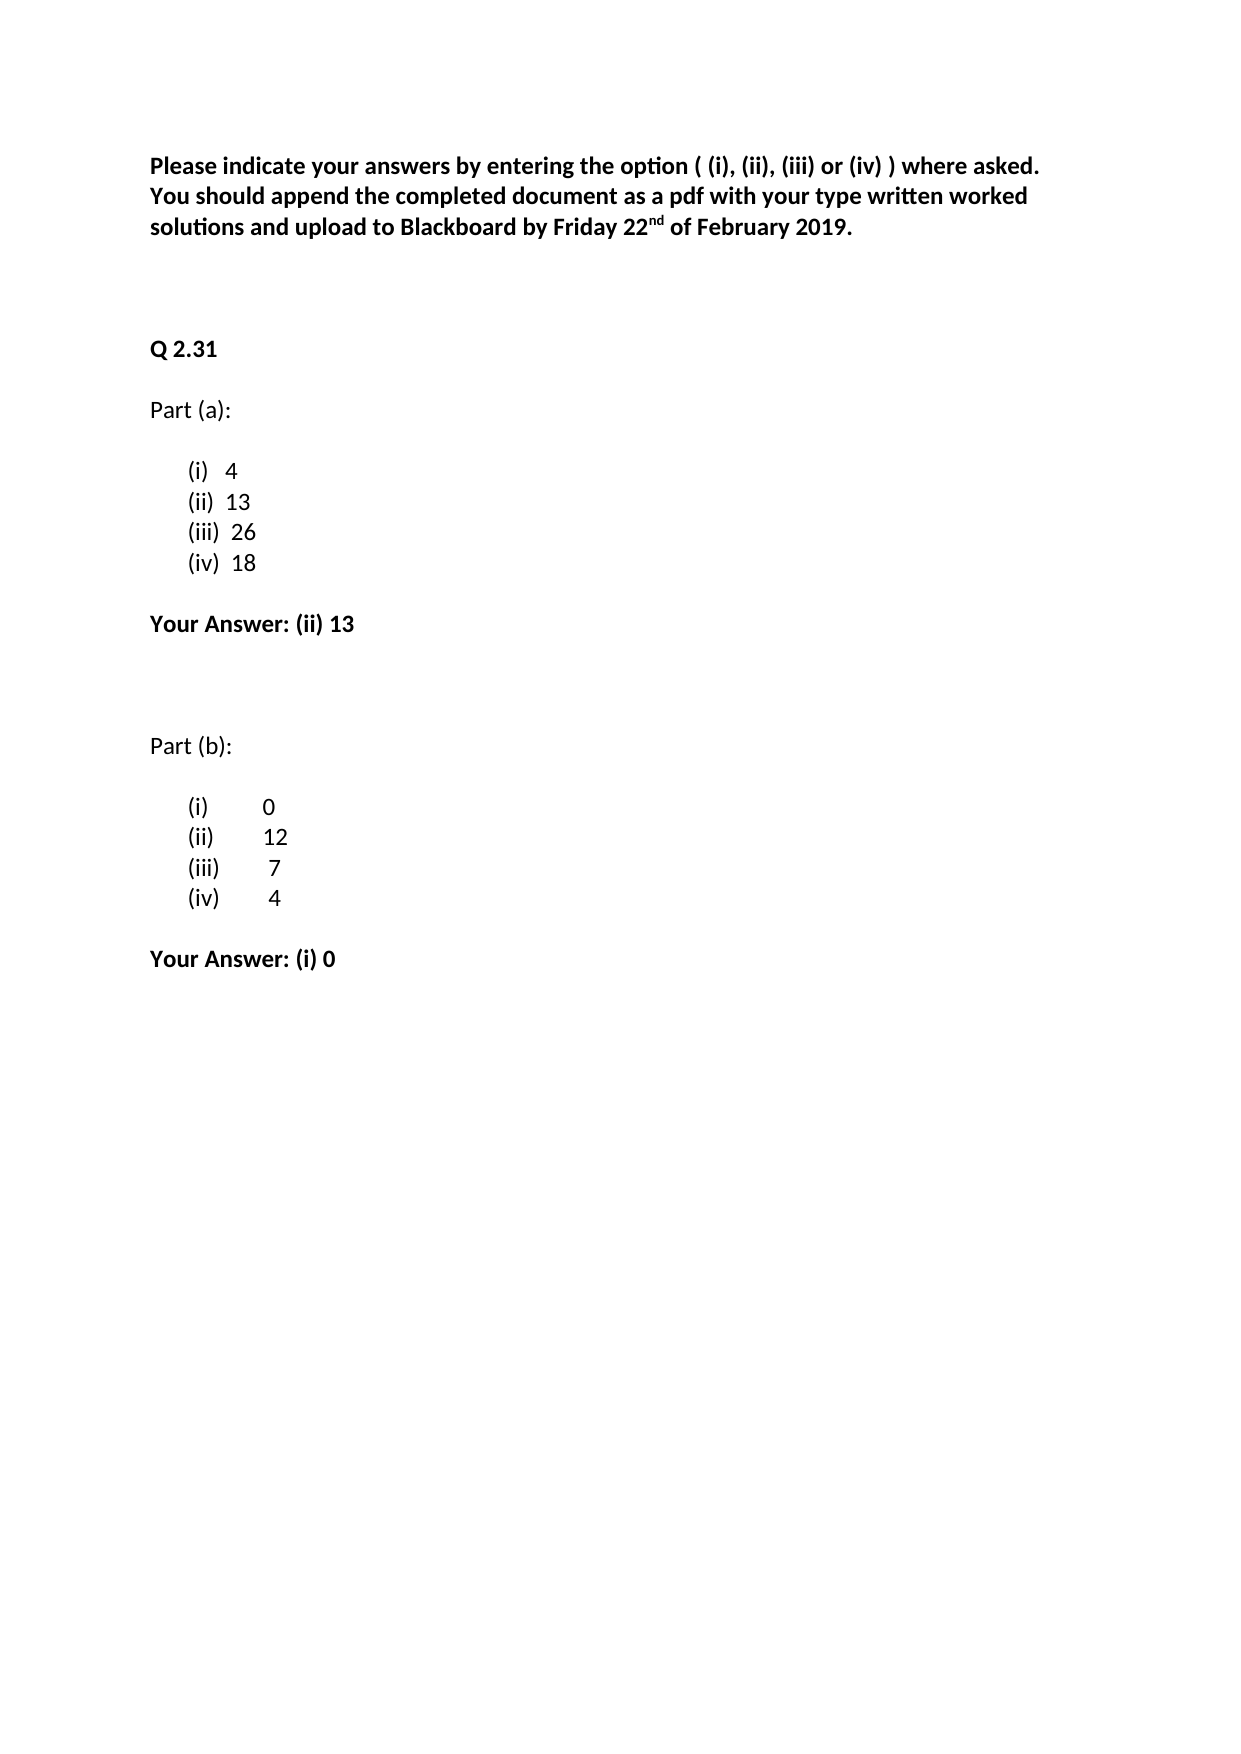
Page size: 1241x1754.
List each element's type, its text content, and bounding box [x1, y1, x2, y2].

list 18 [187, 547, 1090, 577]
text Part (b): [150, 730, 1090, 760]
list 13 [187, 486, 1090, 516]
list 4 [187, 455, 1090, 486]
text Part (a): [150, 394, 1090, 425]
text Your Answer: (i) 0 [150, 943, 1090, 974]
list 7 [187, 852, 1090, 882]
list 12 [187, 821, 1090, 852]
text You should append the completed document as a pdf with your type written worked solutions and upload to Blackboard by Friday 22nd of February 2019. [150, 181, 1090, 242]
text Your Answer: (ii) 13 [150, 608, 1090, 638]
list 26 [187, 516, 1090, 547]
text Q 2.31 [150, 333, 1090, 364]
text Please indicate your answers by entering the option ( (i), (ii), (iii) or (iv) ) where asked. [150, 150, 1090, 181]
list 0 [187, 791, 1090, 821]
list 4 [187, 882, 1090, 913]
